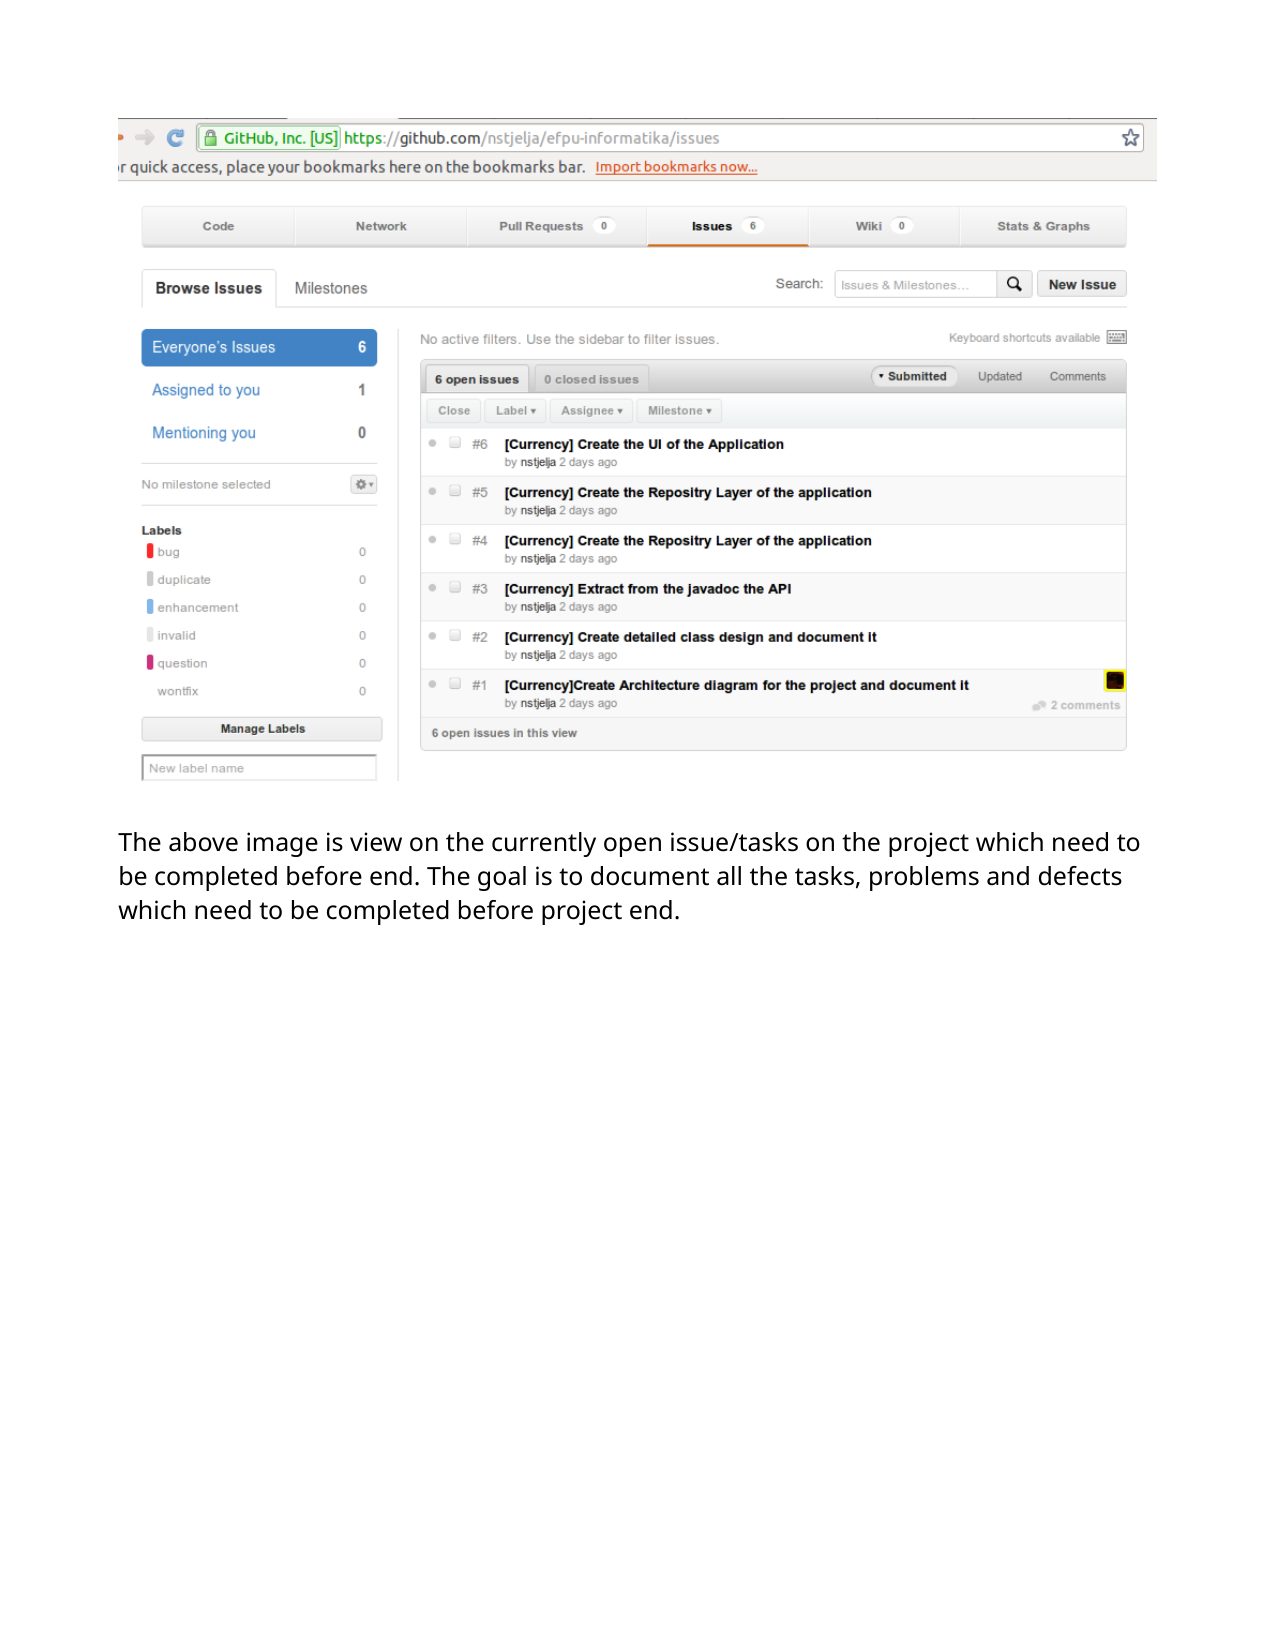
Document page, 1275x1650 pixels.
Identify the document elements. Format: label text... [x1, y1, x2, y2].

text The above image is view on the currently open issue/tasks on the project which need to be completed before end. The goal is to document all the tasks, problems and defects which need to be completed before project end. [118, 825, 1157, 927]
picture [118, 118, 1157, 825]
